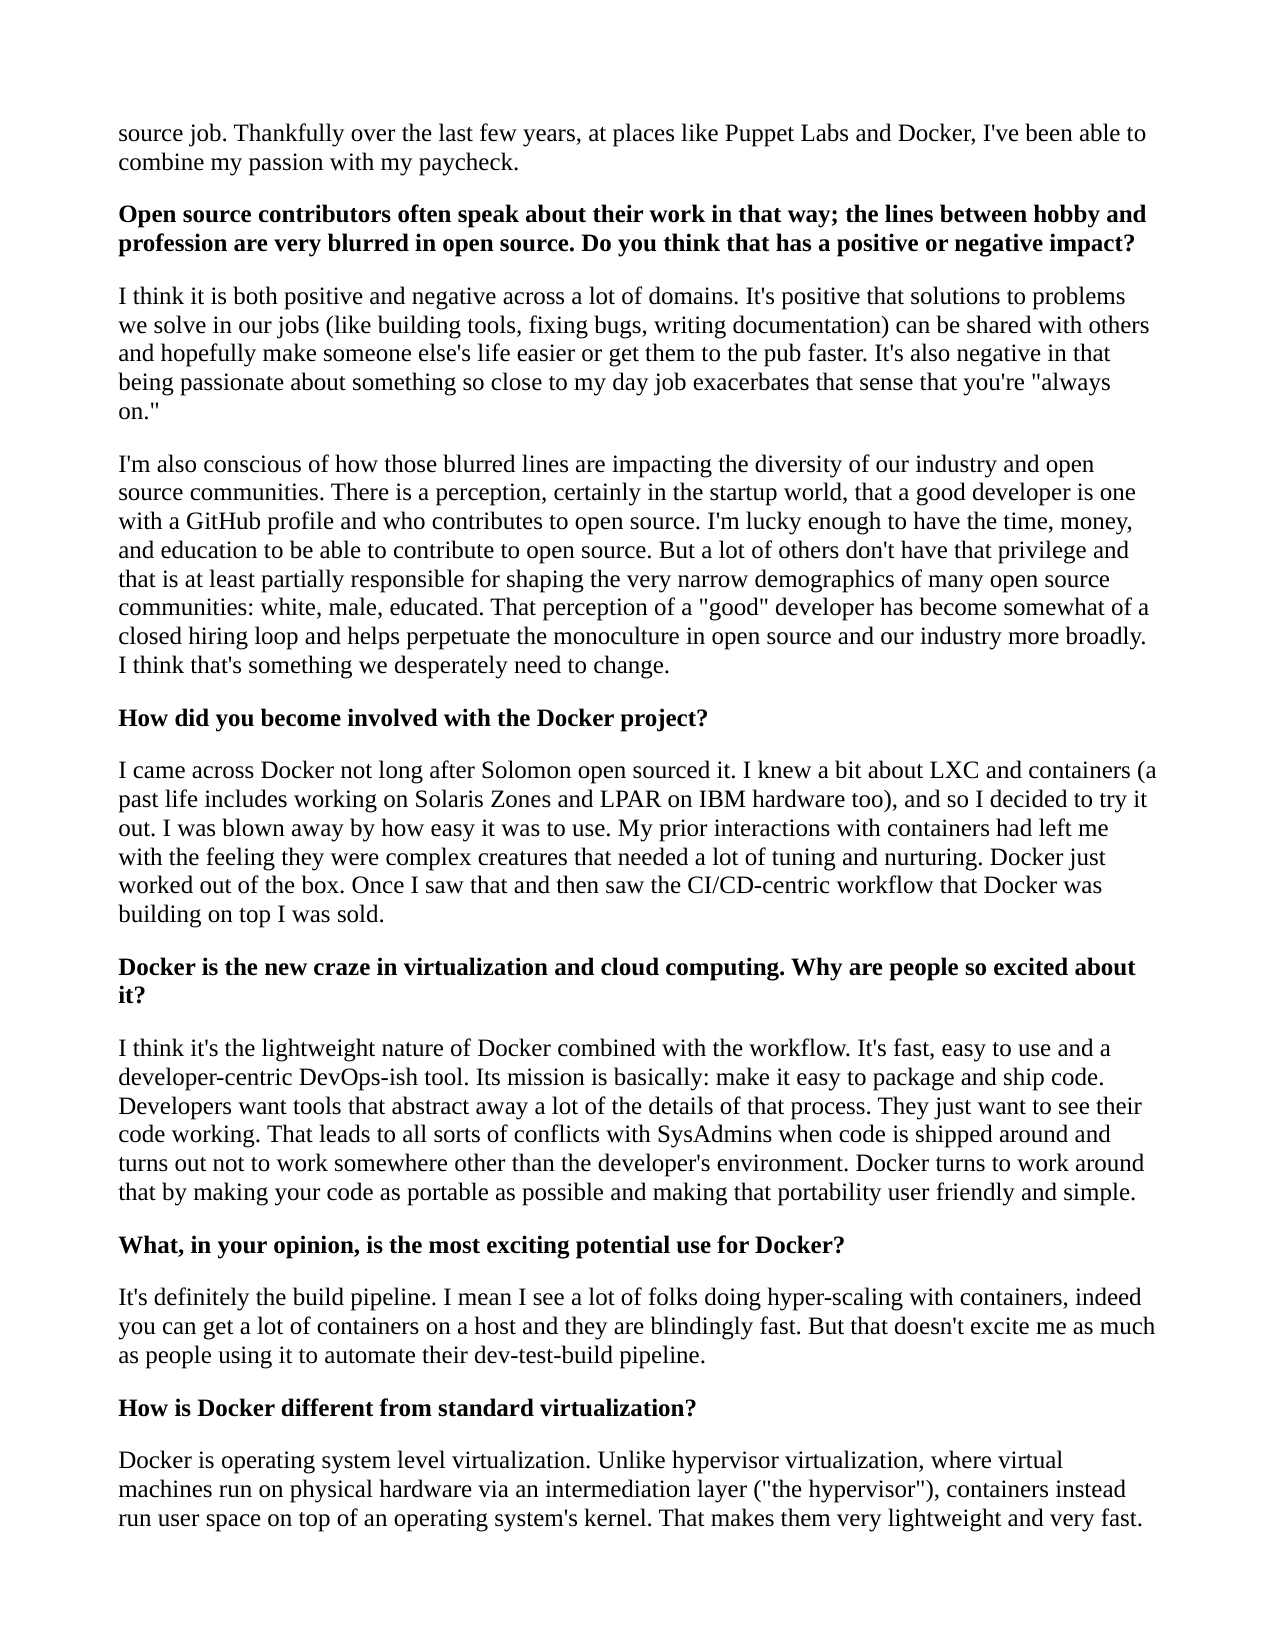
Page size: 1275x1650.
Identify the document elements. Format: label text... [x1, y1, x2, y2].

text I think it is both positive and negative across a lot of domains. It's positive that solutions to problems we solve in our jobs (like building tools, fixing bugs, writing documentation) can be shared with others and hopefully make someone else's life easier or get them to the pub faster. It's also negative in that being passionate about something so close to my day job exacerbates that sense that you're "always on." [118, 281, 1157, 425]
text I'm also conscious of how those blurred lines are impacting the diversity of our industry and open source communities. There is a perception, certainly in the startup world, that a good developer is one with a GitHub profile and who contributes to open source. I'm lucky enough to have the time, money, and education to be able to contribute to open source. But a lot of others don't have that privilege and that is at least partially responsible for shaping the very narrow demographics of many open source communities: white, male, educated. That perception of a "good" developer has become somewhat of a closed hiring loop and helps perpetuate the monoculture in open source and our industry more broadly. I think that's something we desperately need to change. [118, 449, 1157, 679]
text How did you become involved with the Docker project? [118, 703, 1157, 731]
text I came across Docker not long after Solomon open sourced it. I knew a bit about LXC and containers (a past life includes working on Solaris Zones and LPAR on IBM hardware too), and so I decided to try it out. I was blown away by how easy it was to use. My prior interactions with containers had left me with the feeling they were complex creatures that needed a lot of tuning and nurturing. Docker just worked out of the box. Once I saw that and then saw the CI/CD-centric workflow that Docker was building on top I was sold. [118, 755, 1157, 928]
text What, in your opinion, is the most exciting potential use for Docker? [118, 1230, 1157, 1258]
text It's definitely the build pipeline. I mean I see a lot of folks doing hyper-scaling with containers, indeed you can get a lot of containers on a host and they are blindingly fast. But that doesn't excite me as much as people using it to automate their dev-test-build pipeline. [118, 1282, 1157, 1369]
text source job. Thankfully over the last few years, at places like Puppet Labs and Docker, I've been able to combine my passion with my paycheck. [118, 118, 1157, 176]
text How is Docker different from standard virtualization? [118, 1393, 1157, 1421]
text Docker is the new craze in virtualization and cloud computing. Why are people so excited about it? [118, 952, 1157, 1009]
text I think it's the lightweight nature of Docker combined with the workflow. It's fast, easy to use and a developer-centric DevOps-ish tool. Its mission is basically: make it easy to package and ship code. Developers want tools that abstract away a lot of the details of that process. They just want to see their code working. That leads to all sorts of conflicts with SysAdmins when code is shipped around and turns out not to work somewhere other than the developer's environment. Docker turns to work around that by making your code as portable as possible and making that portability user friendly and simple. [118, 1033, 1157, 1206]
text Open source contributors often speak about their work in that way; the lines between hobby and profession are very blurred in open source. Do you think that has a positive or negative impact? [118, 199, 1157, 257]
text Docker is operating system level virtualization. Unlike hypervisor virtualization, where virtual machines run on physical hardware via an intermediation layer ("the hypervisor"), containers instead run user space on top of an operating system's kernel. That makes them very lightweight and very fast. [118, 1445, 1157, 1532]
